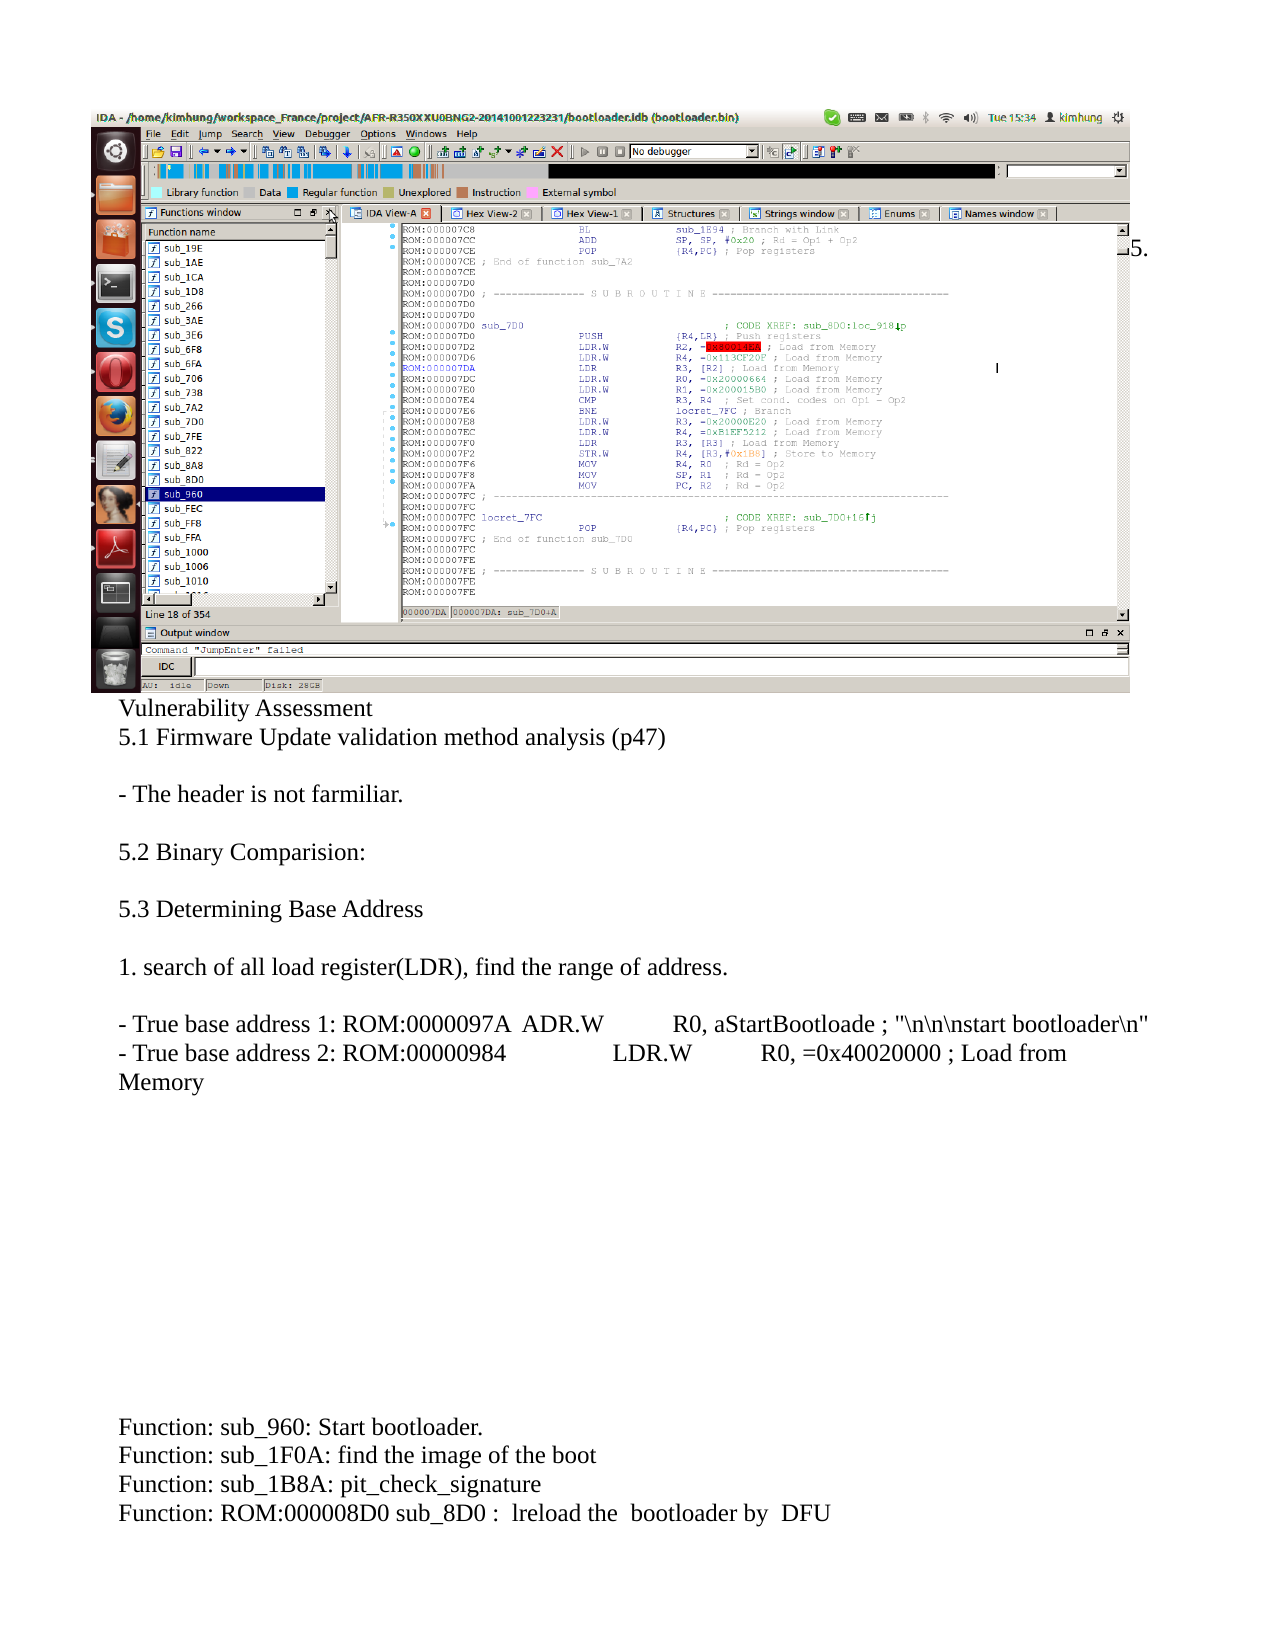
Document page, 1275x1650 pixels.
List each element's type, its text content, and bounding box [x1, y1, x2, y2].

text - True base address 2: ROM:00000984 LDR.W R0, =0x40020000 ; Load from Memory [118, 1038, 1157, 1096]
text Function: sub_1F0A: find the image of the boot [118, 1441, 1157, 1469]
text Function: ROM:000008D0 sub_8D0 : lreload the bootloader by DFU [118, 1498, 1157, 1527]
text - True base address 1: ROM:0000097A ADR.W R0, aStartBootloade ; "\n\n\nstart bootloader\n" [118, 1009, 1157, 1038]
text 5.3 Determining Base Address [118, 894, 1157, 923]
text 5.2 Binary Comparision: [118, 837, 1157, 866]
text Function: sub_1B8A: pit_check_signature [118, 1469, 1157, 1498]
text 5. Vulnerability Assessment [118, 233, 1157, 722]
text Function: sub_960: Start bootloader. [118, 1412, 1157, 1441]
text 1. search of all load register(LDR), find the range of address. [118, 952, 1157, 981]
text 5.1 Firmware Update validation method analysis (p47) [118, 722, 1157, 751]
text - The header is not farmiliar. [118, 779, 1157, 808]
